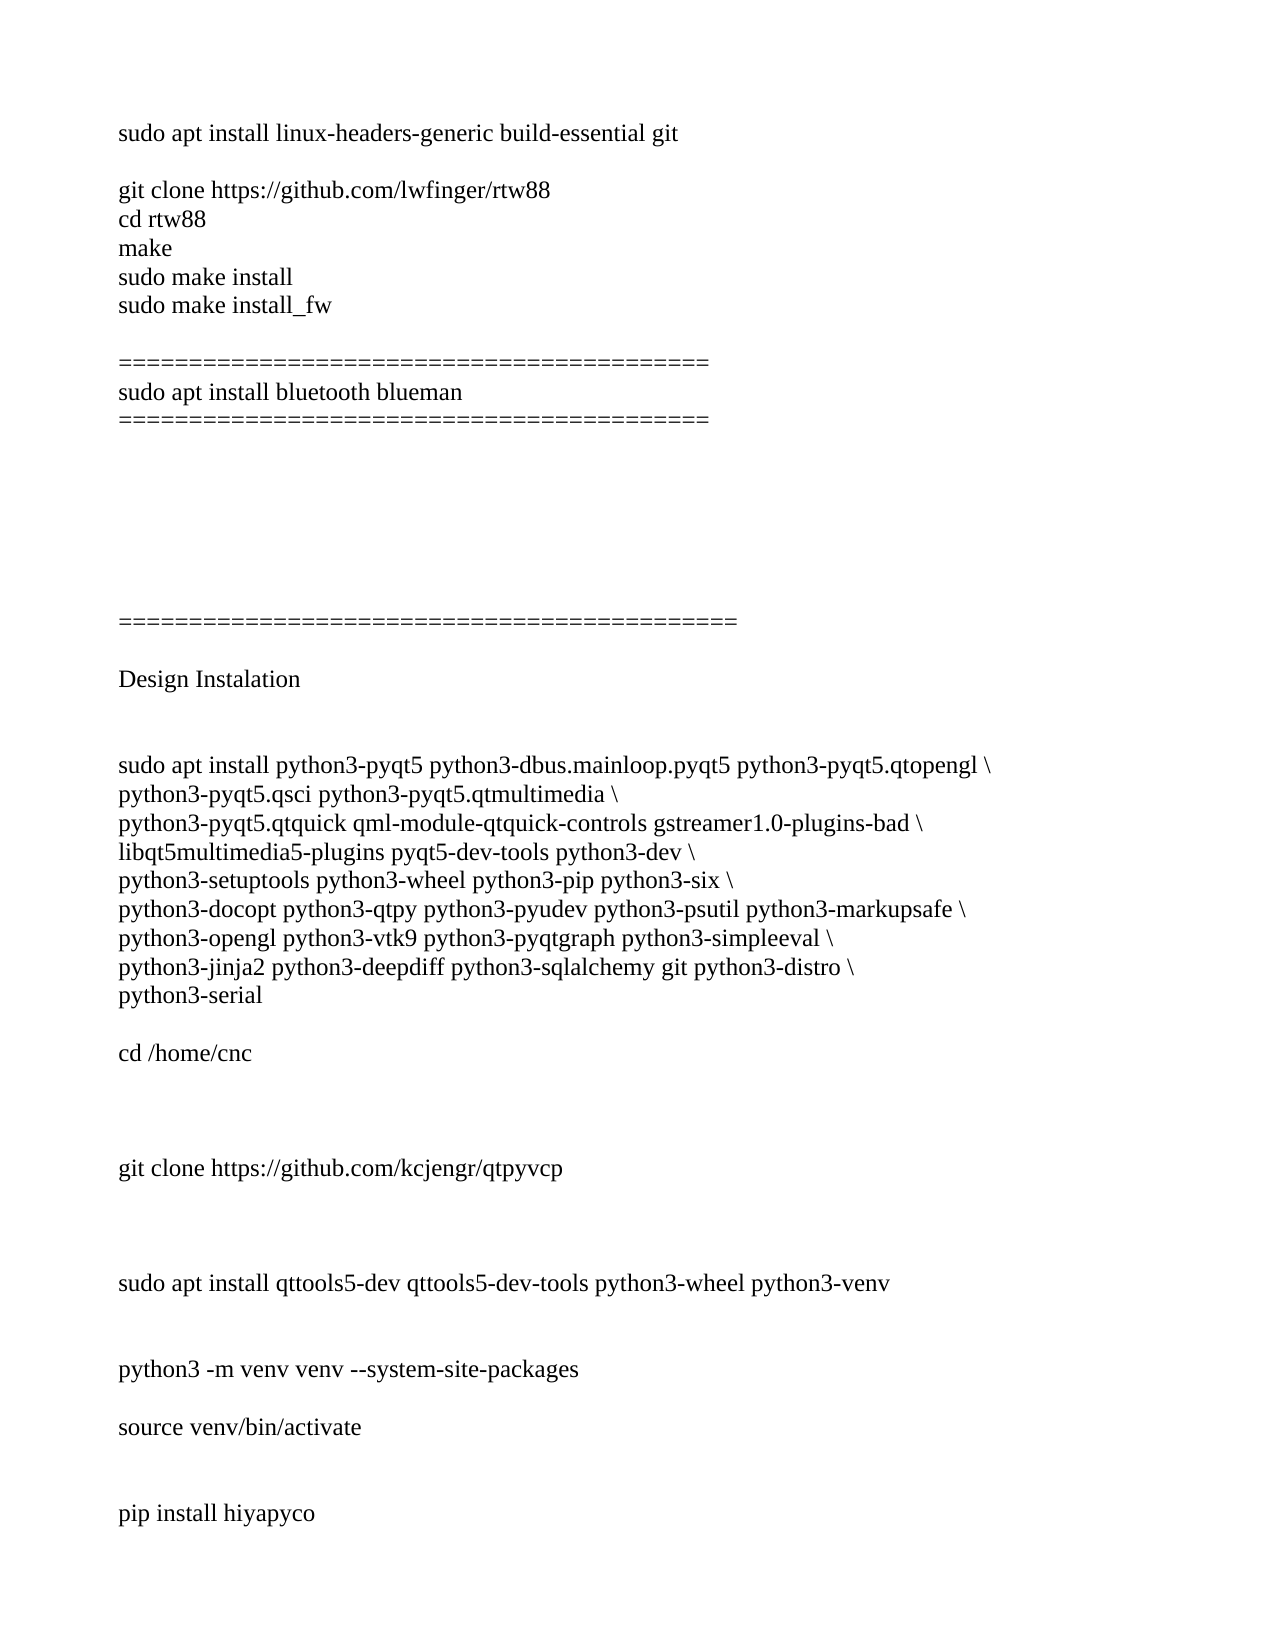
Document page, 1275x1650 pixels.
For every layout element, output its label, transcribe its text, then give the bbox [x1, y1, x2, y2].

text ============================================ [118, 607, 1157, 636]
text sudo make install [118, 262, 1157, 291]
text ========================================== [118, 406, 1157, 434]
text sudo apt install python3-pyqt5 python3-dbus.mainloop.pyqt5 python3-pyqt5.qtopengl \ [118, 693, 1157, 779]
text sudo apt install bluetooth blueman [118, 377, 1157, 406]
text python3-jinja2 python3-deepdiff python3-sqlalchemy git python3-distro \ python3-serial cd /home/cnc git clone https://github.com/kcjengr/qtpyvcp sudo apt install qttools5-dev qttools5-dev-tools python3-wheel python3-venv python3 -m venv venv --system-site-packages source venv/bin/activate pip install hiyapyco [118, 952, 1157, 1527]
text make [118, 233, 1157, 262]
text cd rtw88 [118, 204, 1157, 233]
text python3-docopt python3-qtpy python3-pyudev python3-psutil python3-markupsafe \ python3-opengl python3-vtk9 python3-pyqtgraph python3-simpleeval \ [118, 894, 1157, 952]
text sudo make install_fw [118, 291, 1157, 319]
text Design Instalation [118, 664, 1157, 693]
text python3-pyqt5.qsci python3-pyqt5.qtmultimedia \ python3-pyqt5.qtquick qml-module-qtquick-controls gstreamer1.0-plugins-bad \ [118, 779, 1157, 837]
text libqt5multimedia5-plugins pyqt5-dev-tools python3-dev \ python3-setuptools python3-wheel python3-pip python3-six \ [118, 837, 1157, 894]
text ========================================== [118, 348, 1157, 377]
text sudo apt install linux-headers-generic build-essential git [118, 118, 1157, 147]
text git clone https://github.com/lwfinger/rtw88 [118, 176, 1157, 204]
